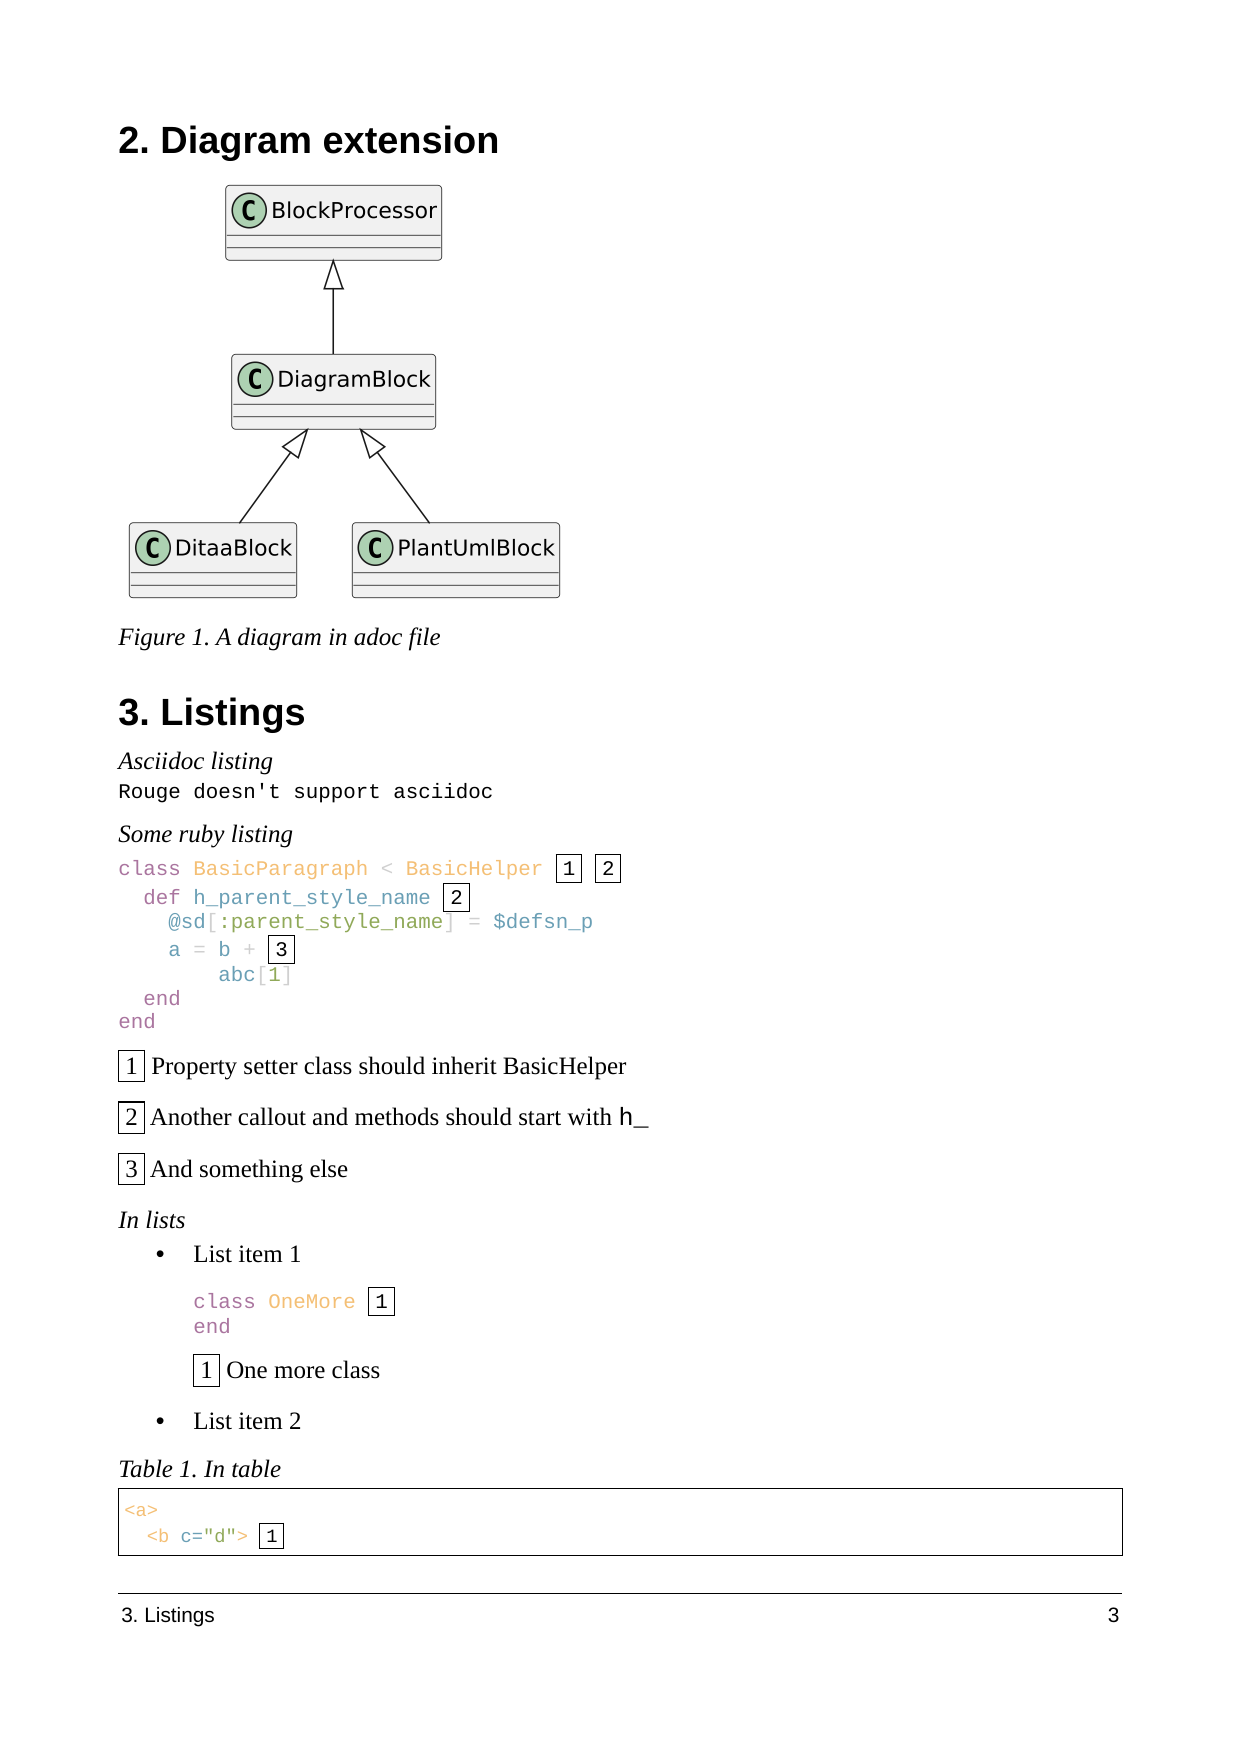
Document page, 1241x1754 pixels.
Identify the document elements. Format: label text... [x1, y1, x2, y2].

list 2 [119, 1103, 144, 1133]
list Another callout and methods should start with h_ [145, 1101, 1122, 1134]
list List item 2 [156, 1406, 1122, 1435]
list One more class [220, 1354, 1122, 1387]
list Property setter class should inherit BasicHelper [145, 1050, 1122, 1082]
list List item 1 [156, 1239, 1122, 1268]
list 1 [119, 1051, 144, 1081]
list In lists [118, 1205, 1122, 1233]
subtitle 2. Diagram extension [118, 118, 1122, 162]
subtitle 3. Listings [118, 690, 1122, 734]
list class OneMore 1 end [156, 1287, 1122, 1339]
picture [118, 174, 569, 607]
list 3 [119, 1154, 144, 1184]
table_header <a> <b c="d"> 1 [119, 1489, 1122, 1555]
list 1 [194, 1355, 219, 1386]
list Some ruby listing [118, 819, 1122, 848]
list Asciidoc listing [118, 746, 1122, 775]
text Table 1. In table [118, 1454, 1122, 1482]
list [156, 1354, 193, 1387]
list Rouge doesn't support asciidoc [118, 781, 1122, 804]
text Figure 1. A diagram in adoc file [118, 622, 1122, 650]
list class BasicParagraph < BasicHelper 1 2 def h_parent_style_name 2 @sd[:parent_style_name] = $defsn_p a = b + 3 abc[1] end end [118, 854, 1122, 1035]
list And something else [145, 1153, 1122, 1185]
